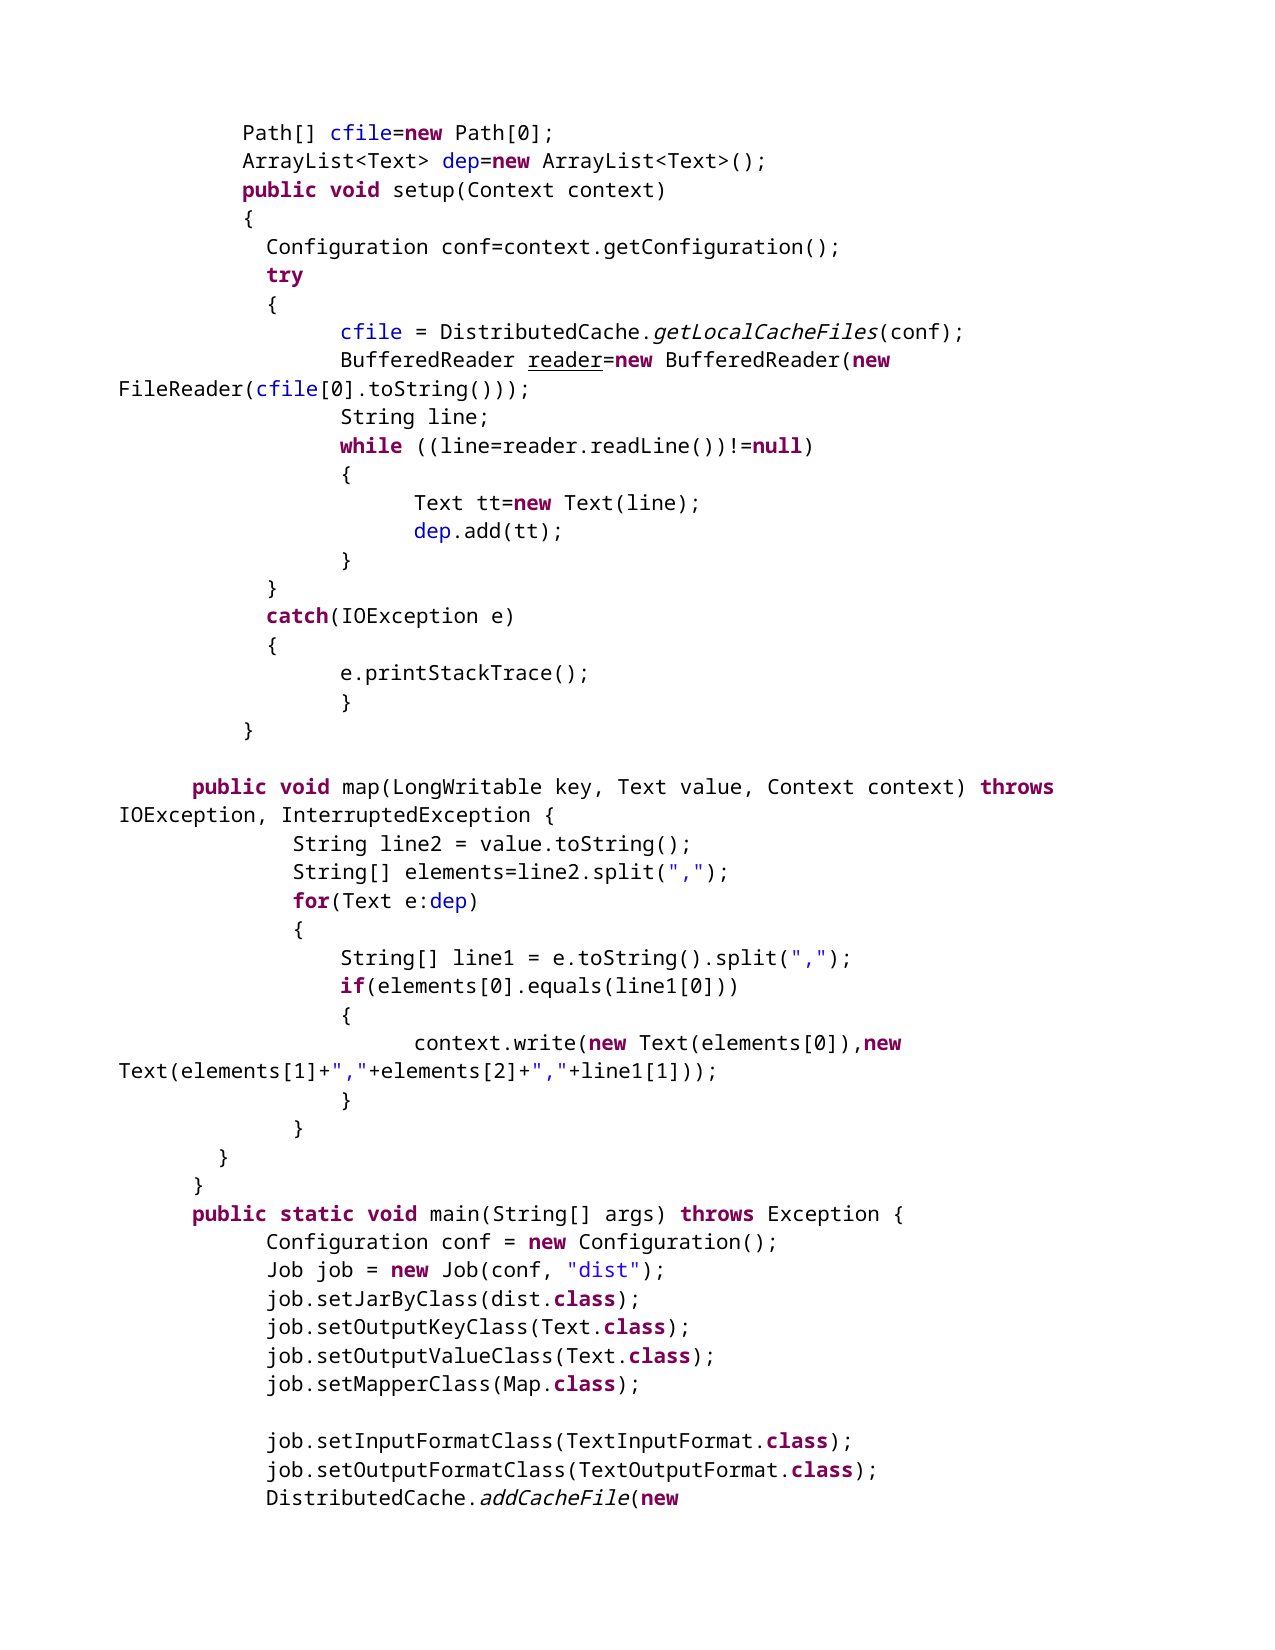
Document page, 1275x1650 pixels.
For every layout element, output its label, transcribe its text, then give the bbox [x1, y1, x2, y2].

text Text tt=new Text(line); [118, 488, 1157, 516]
text job.setMapperClass(Map.class); [118, 1369, 1157, 1398]
text { [118, 1000, 1157, 1028]
text { [118, 289, 1157, 317]
text String line2 = value.toString(); [118, 829, 1157, 857]
text for(Text e:dep) [118, 886, 1157, 914]
text } [118, 1170, 1157, 1199]
text String[] elements=line2.split(","); [118, 857, 1157, 886]
text } [118, 545, 1157, 573]
text { [118, 630, 1157, 658]
text BufferedReader reader=new BufferedReader(new FileReader(cfile[0].toString())); [118, 346, 1157, 402]
text public void map(LongWritable key, Text value, Context context) throws IOException, InterruptedException { [118, 772, 1157, 829]
text job.setInputFormatClass(TextInputFormat.class); [118, 1426, 1157, 1455]
text ArrayList<Text> dep=new ArrayList<Text>(); [118, 147, 1157, 175]
text public static void main(String[] args) throws Exception { [118, 1199, 1157, 1227]
text job.setJarByClass(dist.class); [118, 1284, 1157, 1312]
text public void setup(Context context) [118, 175, 1157, 203]
text Job job = new Job(conf, "dist"); [118, 1256, 1157, 1284]
text if(elements[0].equals(line1[0])) [118, 971, 1157, 1000]
text } [118, 715, 1157, 744]
text } [118, 687, 1157, 715]
text context.write(new Text(elements[0]),new Text(elements[1]+","+elements[2]+","+line1[1])); [118, 1028, 1157, 1085]
text String line; [118, 402, 1157, 431]
text } [118, 1142, 1157, 1170]
text job.setOutputKeyClass(Text.class); [118, 1312, 1157, 1341]
text } [118, 1113, 1157, 1142]
text dep.add(tt); [118, 516, 1157, 545]
text } [118, 1085, 1157, 1113]
text { [118, 914, 1157, 943]
text Path[] cfile=new Path[0]; [118, 118, 1157, 147]
text String[] line1 = e.toString().split(","); [118, 943, 1157, 971]
text job.setOutputValueClass(Text.class); [118, 1341, 1157, 1369]
text Configuration conf=context.getConfiguration(); [118, 232, 1157, 260]
text cfile = DistributedCache.getLocalCacheFiles(conf); [118, 317, 1157, 346]
text Configuration conf = new Configuration(); [118, 1227, 1157, 1256]
text while ((line=reader.readLine())!=null) [118, 431, 1157, 459]
text e.printStackTrace(); [118, 658, 1157, 687]
text job.setOutputFormatClass(TextOutputFormat.class); [118, 1455, 1157, 1483]
text } [118, 573, 1157, 602]
text DistributedCache.addCacheFile(new [118, 1483, 1157, 1512]
text { [118, 203, 1157, 232]
text try [118, 260, 1157, 289]
text catch(IOException e) [118, 602, 1157, 630]
text { [118, 459, 1157, 488]
